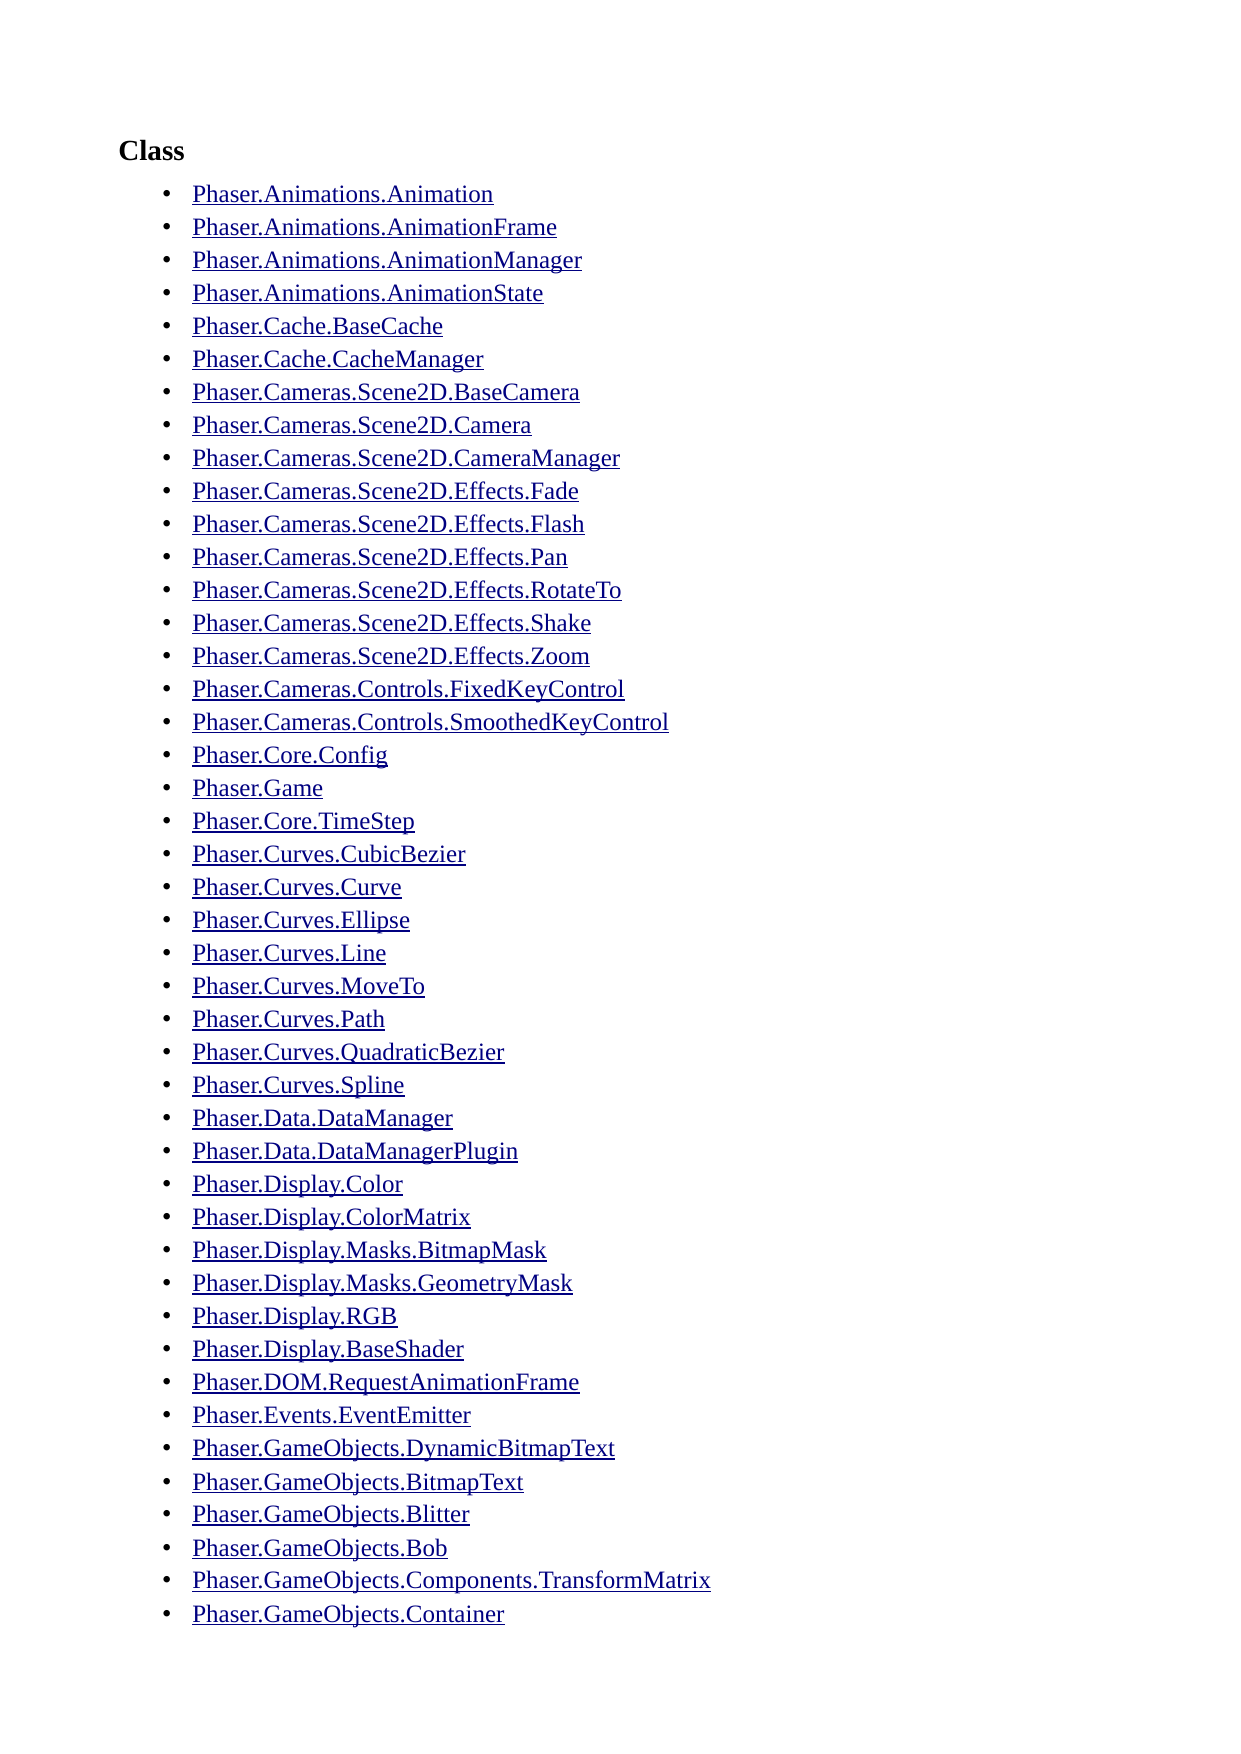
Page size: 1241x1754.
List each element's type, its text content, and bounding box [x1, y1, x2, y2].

list Phaser.Animations.AnimationFrame [162, 212, 1122, 241]
list Phaser.GameObjects.Components.TransformMatrix [162, 1566, 1122, 1594]
list Phaser.Curves.Path [162, 1004, 1122, 1033]
list Phaser.DOM.RequestAnimationFrame [162, 1367, 1122, 1396]
list Phaser.Data.DataManager [162, 1103, 1122, 1132]
list Phaser.Core.TimeStep [162, 806, 1122, 835]
list Phaser.Curves.Curve [162, 872, 1122, 901]
list Phaser.GameObjects.DynamicBitmapText [162, 1433, 1122, 1462]
list Phaser.Display.Color [162, 1169, 1122, 1198]
list Phaser.Cameras.Scene2D.Effects.Fade [162, 476, 1122, 505]
list Phaser.Game [162, 773, 1122, 802]
list Phaser.Core.Config [162, 740, 1122, 769]
list Phaser.Display.ColorMatrix [162, 1202, 1122, 1231]
list Phaser.Cameras.Scene2D.Effects.Flash [162, 509, 1122, 538]
list Phaser.Animations.Animation [162, 179, 1122, 207]
list Phaser.Cache.BaseCache [162, 311, 1122, 339]
list Phaser.Curves.Spline [162, 1070, 1122, 1099]
list Phaser.Display.Masks.BitmapMask [162, 1235, 1122, 1264]
list Phaser.Curves.Line [162, 938, 1122, 967]
list Phaser.Cameras.Scene2D.Effects.Zoom [162, 641, 1122, 670]
list Phaser.Cameras.Scene2D.BaseCamera [162, 377, 1122, 406]
list Phaser.GameObjects.Bob [162, 1533, 1122, 1561]
subtitle Class [118, 133, 1122, 166]
list Phaser.Curves.MoveTo [162, 971, 1122, 1000]
list Phaser.Events.EventEmitter [162, 1401, 1122, 1429]
list Phaser.Cameras.Scene2D.Effects.Shake [162, 608, 1122, 637]
list Phaser.Curves.QuadraticBezier [162, 1037, 1122, 1066]
list Phaser.Curves.CubicBezier [162, 839, 1122, 868]
list Phaser.GameObjects.Blitter [162, 1499, 1122, 1528]
list Phaser.Cache.CacheManager [162, 344, 1122, 373]
list Phaser.Animations.AnimationManager [162, 245, 1122, 273]
list Phaser.Cameras.Controls.SmoothedKeyControl [162, 707, 1122, 736]
list Phaser.Cameras.Scene2D.CameraManager [162, 443, 1122, 472]
list Phaser.Data.DataManagerPlugin [162, 1136, 1122, 1165]
list Phaser.Cameras.Controls.FixedKeyControl [162, 674, 1122, 703]
list Phaser.Curves.Ellipse [162, 905, 1122, 934]
list Phaser.Display.BaseShader [162, 1334, 1122, 1363]
list Phaser.Animations.AnimationState [162, 278, 1122, 307]
list Phaser.Cameras.Scene2D.Effects.RotateTo [162, 575, 1122, 604]
list Phaser.Cameras.Scene2D.Camera [162, 410, 1122, 439]
list Phaser.GameObjects.Container [162, 1599, 1122, 1627]
list Phaser.Display.RGB [162, 1301, 1122, 1330]
list Phaser.Cameras.Scene2D.Effects.Pan [162, 542, 1122, 571]
list Phaser.Display.Masks.GeometryMask [162, 1268, 1122, 1297]
list Phaser.GameObjects.BitmapText [162, 1467, 1122, 1495]
